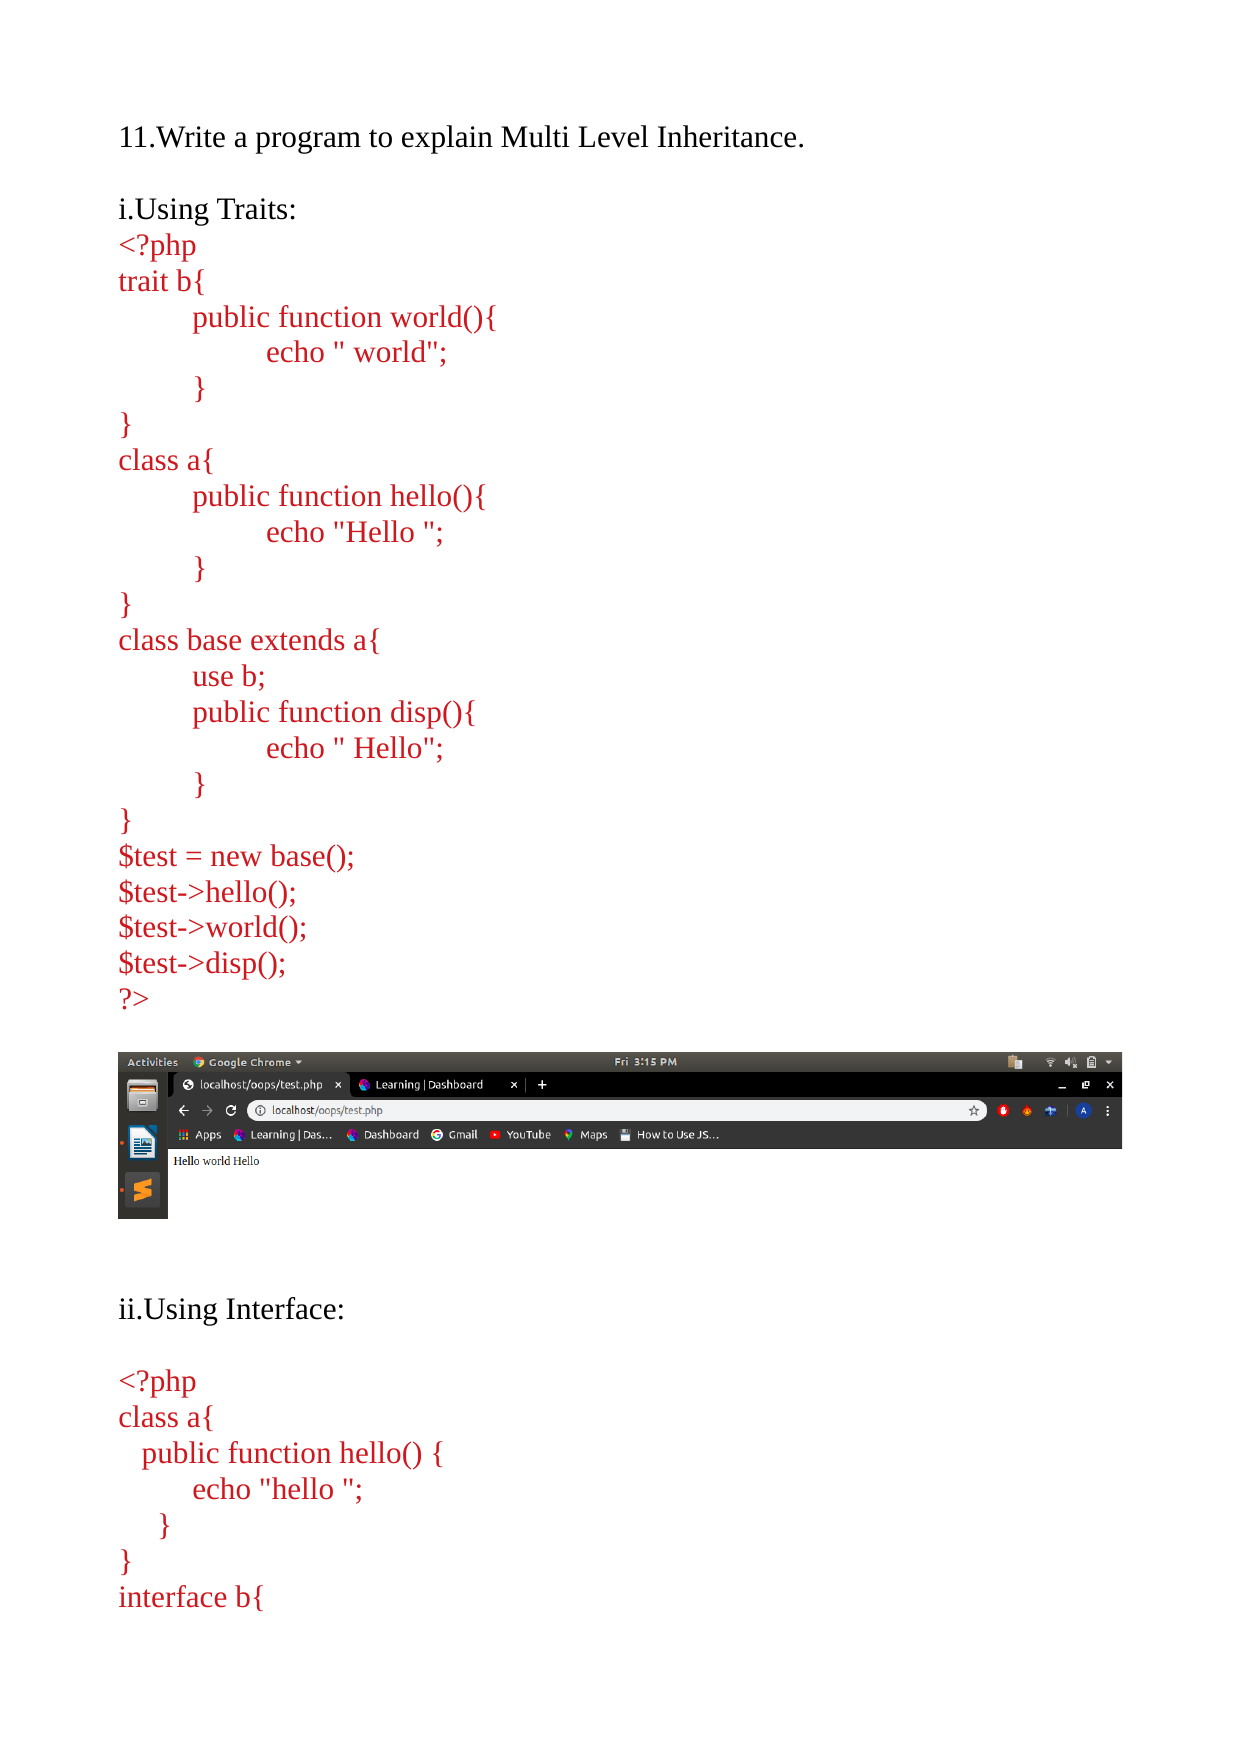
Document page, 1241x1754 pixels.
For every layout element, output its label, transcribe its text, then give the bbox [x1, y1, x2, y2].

text class a{ [118, 442, 1122, 477]
text $test->world(); [118, 909, 1122, 945]
text use b; [118, 657, 1122, 693]
text public function hello(){ [118, 477, 1122, 513]
text trait b{ [118, 262, 1122, 298]
text interface b{ [118, 1578, 1122, 1614]
text } [118, 765, 1122, 801]
text <?php [118, 226, 1122, 262]
text $test->hello(); [118, 873, 1122, 909]
text } [118, 801, 1122, 837]
text } [118, 549, 1122, 585]
text $test = new base(); [118, 837, 1122, 873]
text } [118, 1506, 1122, 1542]
text i.Using Traits: [118, 190, 1122, 226]
text echo " Hello"; [118, 729, 1122, 765]
text public function hello() { [118, 1434, 1122, 1470]
text ii.Using Interface: [118, 1291, 1122, 1326]
text public function world(){ [118, 298, 1122, 334]
text class a{ [118, 1398, 1122, 1434]
text public function disp(){ [118, 693, 1122, 729]
text class base extends a{ [118, 621, 1122, 657]
text echo "Hello "; [118, 513, 1122, 549]
text } [118, 370, 1122, 406]
text $test->disp(); [118, 945, 1122, 981]
text echo "hello "; [118, 1470, 1122, 1506]
text } [118, 1542, 1122, 1578]
text ?> [118, 981, 1122, 1017]
text <?php [118, 1362, 1122, 1398]
text } [118, 406, 1122, 442]
text } [118, 585, 1122, 621]
text 11.Write a program to explain Multi Level Inheritance. [118, 118, 1122, 154]
text echo " world"; [118, 334, 1122, 370]
